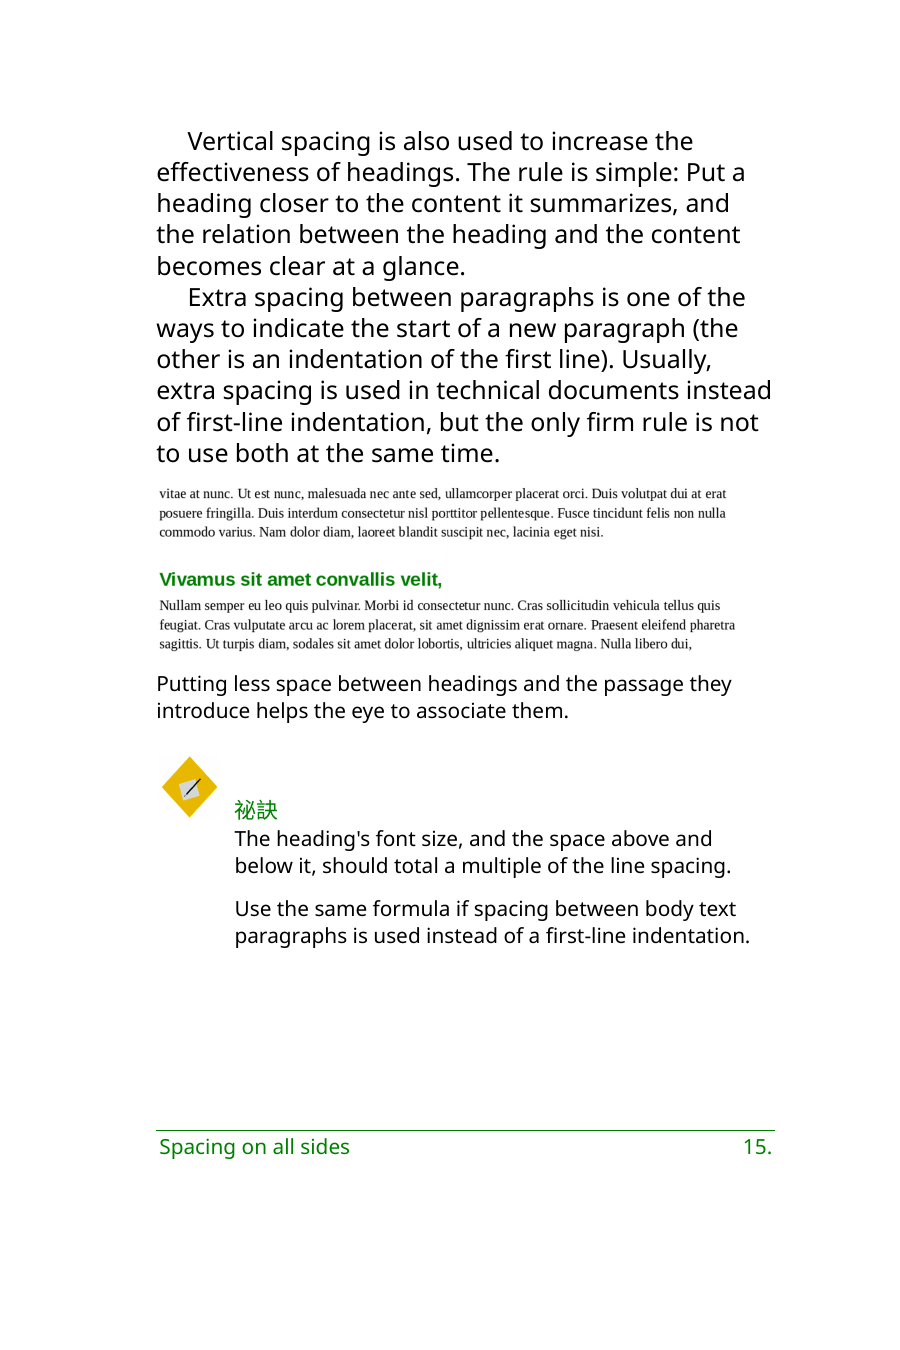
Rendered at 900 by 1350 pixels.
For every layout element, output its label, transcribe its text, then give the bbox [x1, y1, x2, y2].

text Use the same formula if spacing between body text paragraphs is used instead of a first-line indentation. [234, 894, 775, 948]
text The heading's font size, and the space above and below it, should total a multiple of the line spacing. [234, 824, 775, 879]
table_header [156, 484, 775, 661]
text Extra spacing between paragraphs is one of the ways to indicate the start of a new paragraph (the other is an indentation of the first line). Usually, extra spacing is used in technical documents instead of first-line indentation, but the only firm rule is not to use both at the same time. [156, 281, 775, 469]
picture [157, 755, 220, 819]
list 祕訣 [156, 755, 775, 824]
picture [156, 484, 740, 660]
table_cell Putting less space between headings and the passage they introduce helps the eye to associate them. [156, 661, 775, 723]
text Vertical spacing is also used to increase the effectiveness of headings. The rule is simple: Put a heading closer to the content it summarizes, and the relation between the heading and the content becomes clear at a glance. [156, 125, 775, 281]
